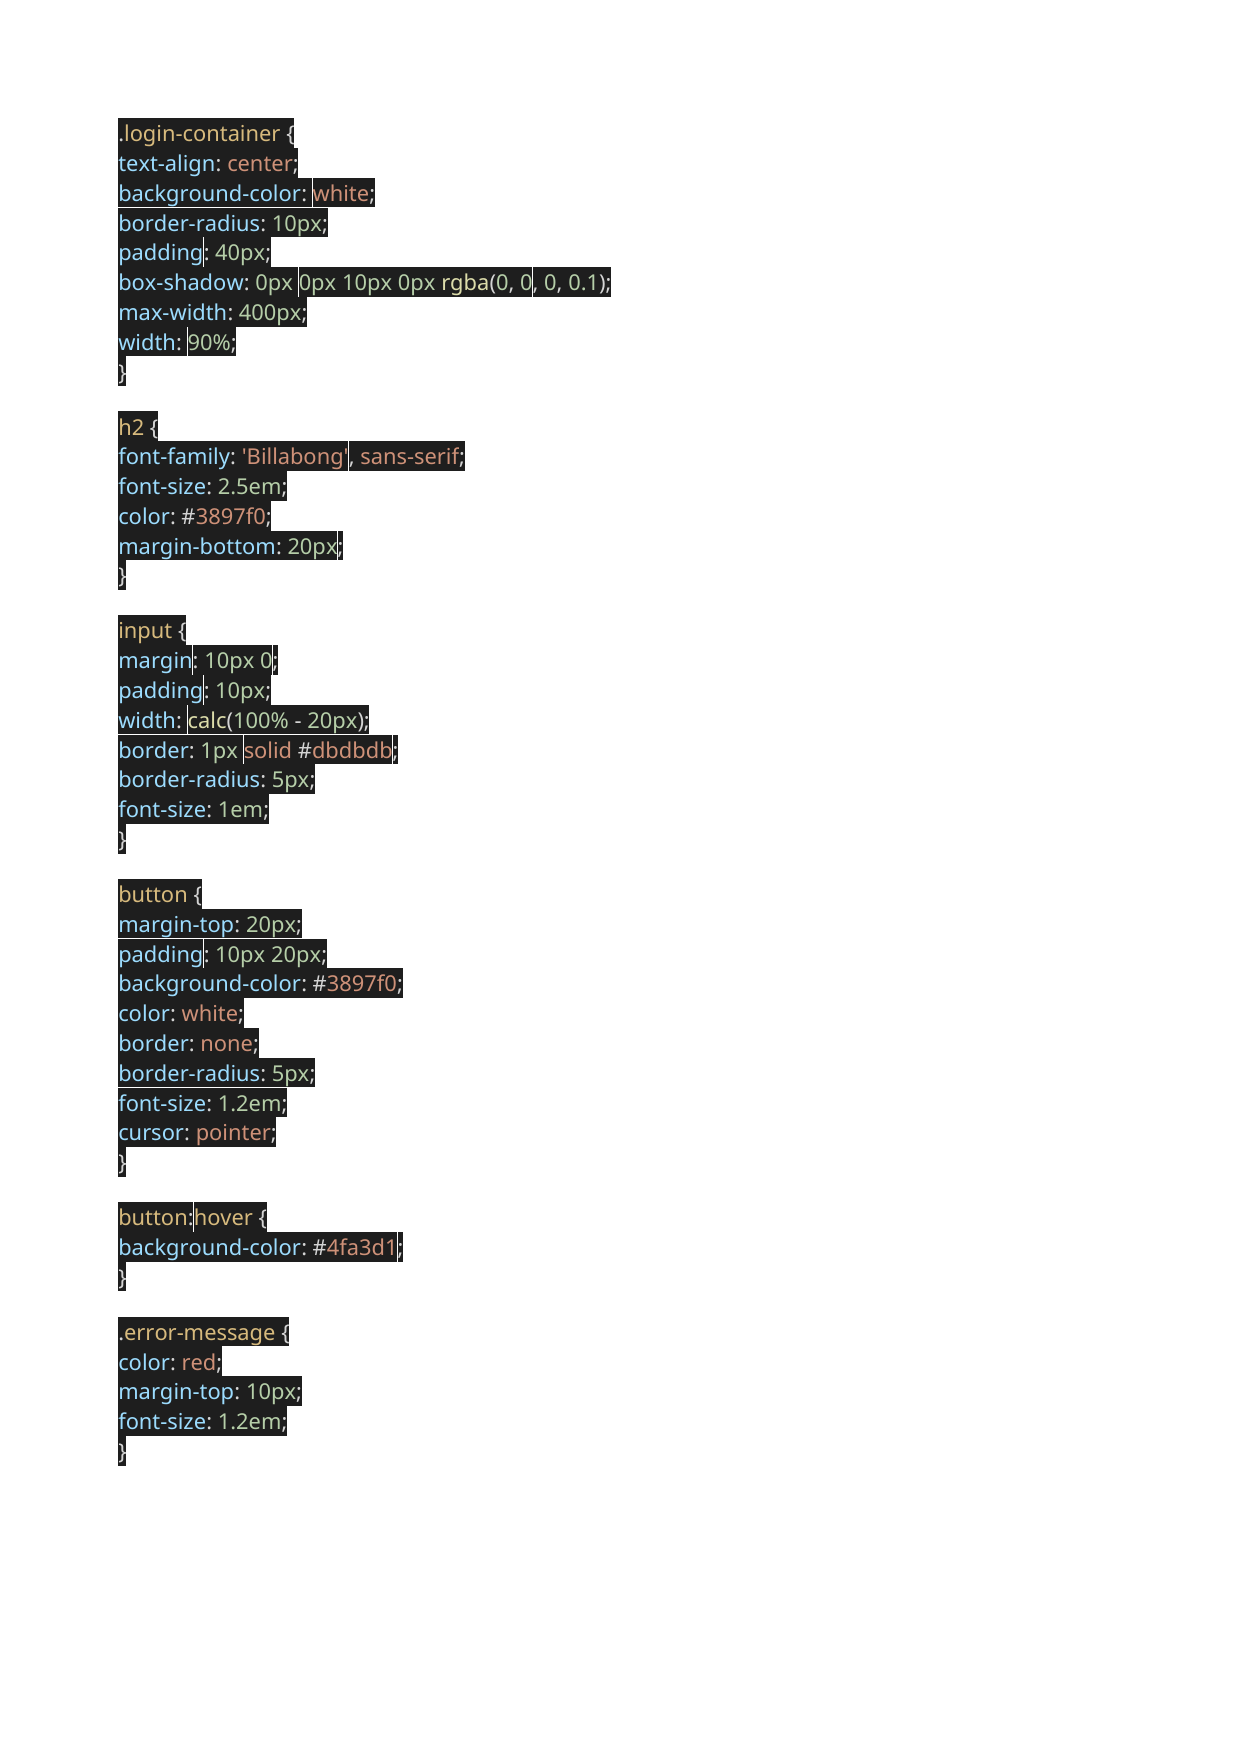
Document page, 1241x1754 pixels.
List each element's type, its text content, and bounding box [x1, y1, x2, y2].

text button:hover { [118, 1202, 1122, 1232]
text text-align: center; [118, 148, 1122, 178]
text font-family: 'Billabong', sans-serif; [118, 441, 1122, 471]
text background-color: #4fa3d1; [118, 1232, 1122, 1262]
text width: calc(100% - 20px); [118, 705, 1122, 734]
text } [118, 1262, 1122, 1291]
text input { [118, 615, 1122, 645]
text .login-container { [118, 118, 1122, 148]
text } [118, 560, 1122, 590]
text } [118, 824, 1122, 854]
text padding: 10px; [118, 675, 1122, 705]
text border-radius: 5px; [118, 1058, 1122, 1087]
text } [118, 1436, 1122, 1466]
text margin-top: 10px; [118, 1376, 1122, 1406]
text button { [118, 879, 1122, 909]
text cursor: pointer; [118, 1117, 1122, 1147]
text margin: 10px 0; [118, 645, 1122, 675]
text box-shadow: 0px 0px 10px 0px rgba(0, 0, 0, 0.1); [118, 267, 1122, 297]
text color: red; [118, 1346, 1122, 1376]
text border-radius: 5px; [118, 764, 1122, 794]
text margin-bottom: 20px; [118, 531, 1122, 560]
text background-color: #3897f0; [118, 968, 1122, 998]
text .error-message { [118, 1317, 1122, 1346]
text font-size: 1.2em; [118, 1406, 1122, 1436]
text max-width: 400px; [118, 297, 1122, 327]
text padding: 10px 20px; [118, 938, 1122, 968]
text border-radius: 10px; [118, 207, 1122, 237]
text h2 { [118, 411, 1122, 441]
text font-size: 2.5em; [118, 471, 1122, 501]
text border: 1px solid #dbdbdb; [118, 734, 1122, 764]
text color: white; [118, 998, 1122, 1028]
text font-size: 1em; [118, 794, 1122, 824]
text } [118, 356, 1122, 386]
text padding: 40px; [118, 237, 1122, 267]
text color: #3897f0; [118, 501, 1122, 531]
text margin-top: 20px; [118, 909, 1122, 938]
text } [118, 1147, 1122, 1177]
text border: none; [118, 1028, 1122, 1058]
text background-color: white; [118, 178, 1122, 207]
text width: 90%; [118, 327, 1122, 356]
text font-size: 1.2em; [118, 1087, 1122, 1117]
